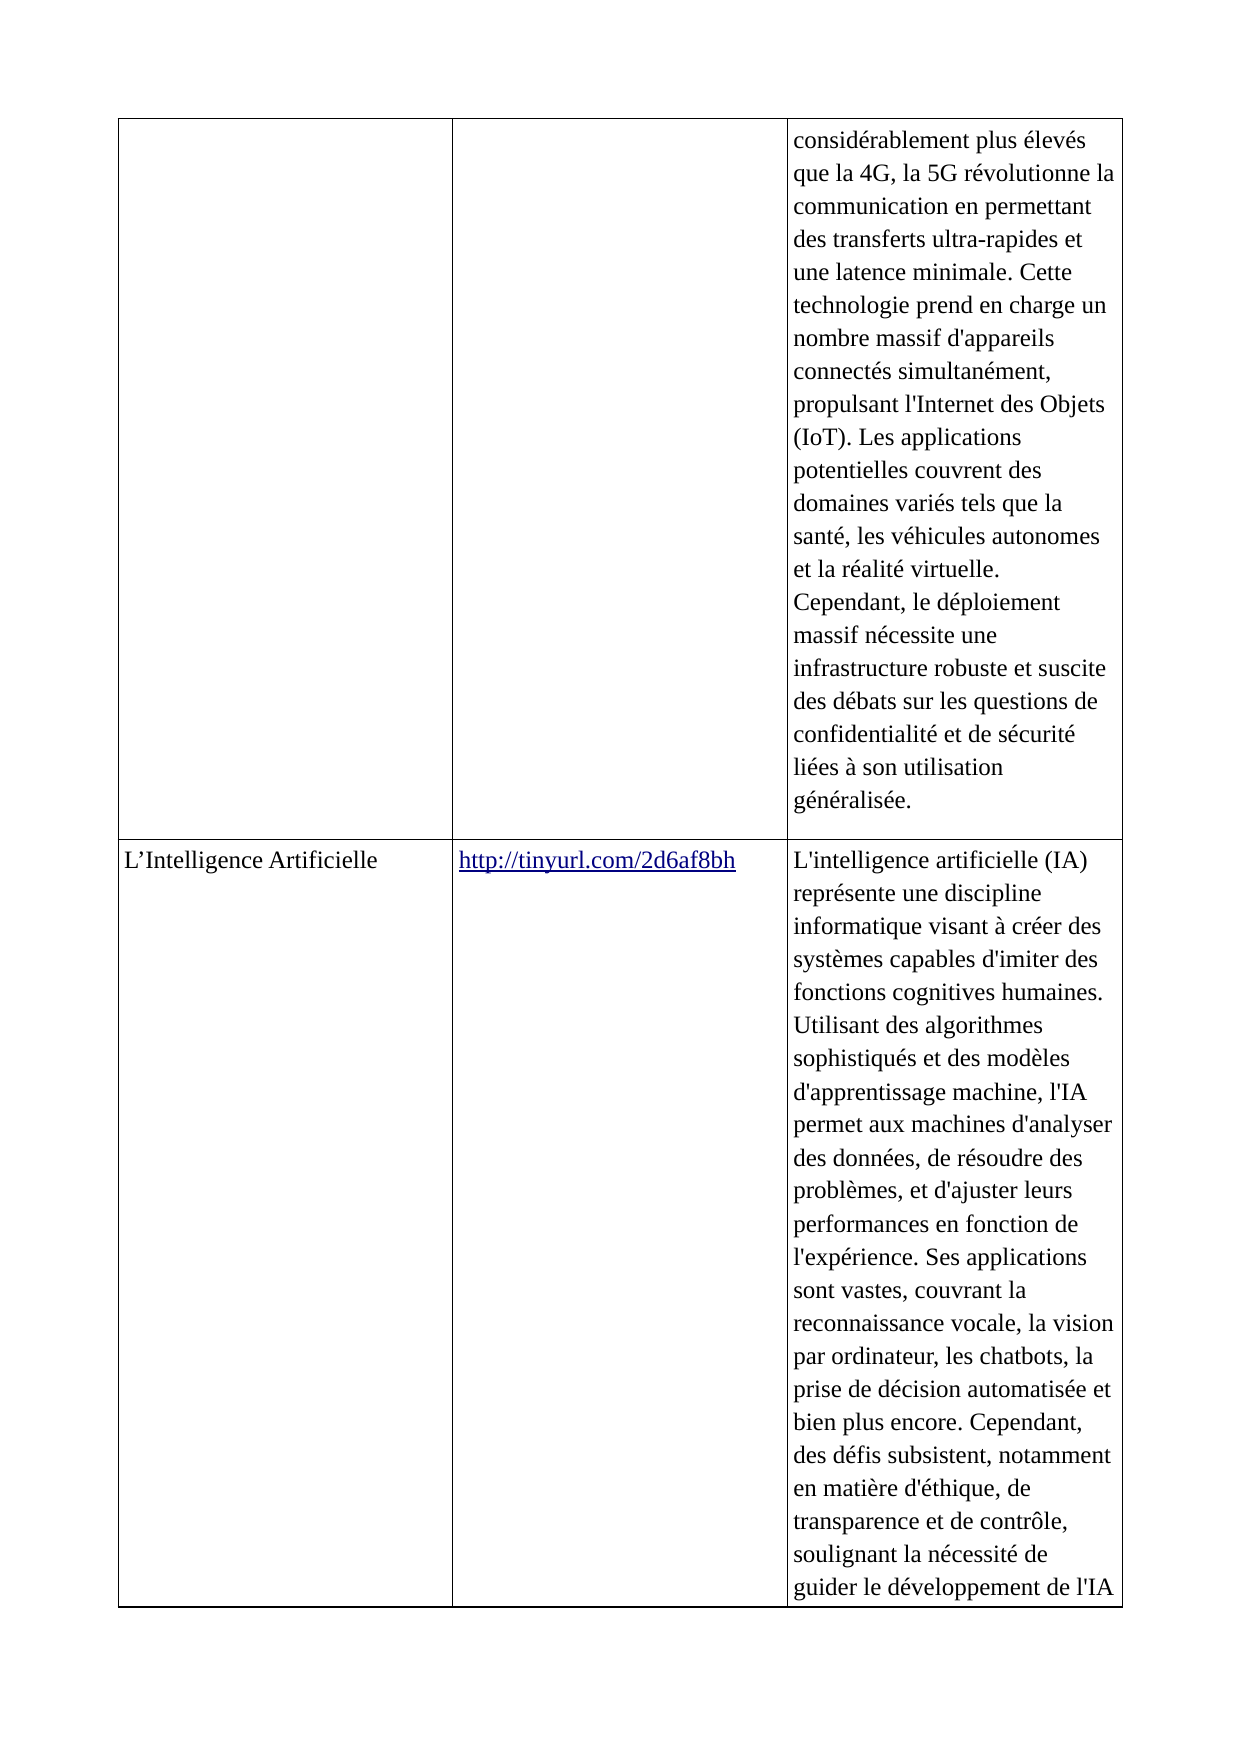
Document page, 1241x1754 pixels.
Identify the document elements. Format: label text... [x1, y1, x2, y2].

table_cell http://tinyurl.com/2d6af8bh [453, 840, 787, 1606]
table_cell L'intelligence artificielle (IA) représente une discipline informatique visant à créer des systèmes capables d'imiter des fonctions cognitives humaines. Utilisant des algorithmes sophistiqués et des modèles d'apprentissage machine, l'IA permet aux machines d'analyser des données, de résoudre des problèmes, et d'ajuster leurs performances en fonction de l'expérience. Ses applications sont vastes, couvrant la reconnaissance vocale, la vision par ordinateur, les chatbots, la prise de décision automatisée et bien plus encore. Cependant, des défis subsistent, notamment en matière d'éthique, de transparence et de contrôle, soulignant la nécessité de guider le développement de l'IA [788, 840, 1122, 1606]
table_cell considérablement plus élevés que la 4G, la 5G révolutionne la communication en permettant des transferts ultra-rapides et une latence minimale. Cette technologie prend en charge un nombre massif d'appareils connectés simultanément, propulsant l'Internet des Objets (IoT). Les applications potentielles couvrent des domaines variés tels que la santé, les véhicules autonomes et la réalité virtuelle. Cependant, le déploiement massif nécessite une infrastructure robuste et suscite des débats sur les questions de confidentialité et de sécurité liées à son utilisation généralisée. [788, 119, 1122, 839]
table_cell [119, 119, 452, 839]
table_cell L’Intelligence Artificielle [119, 840, 452, 1606]
table_cell [453, 119, 787, 839]
